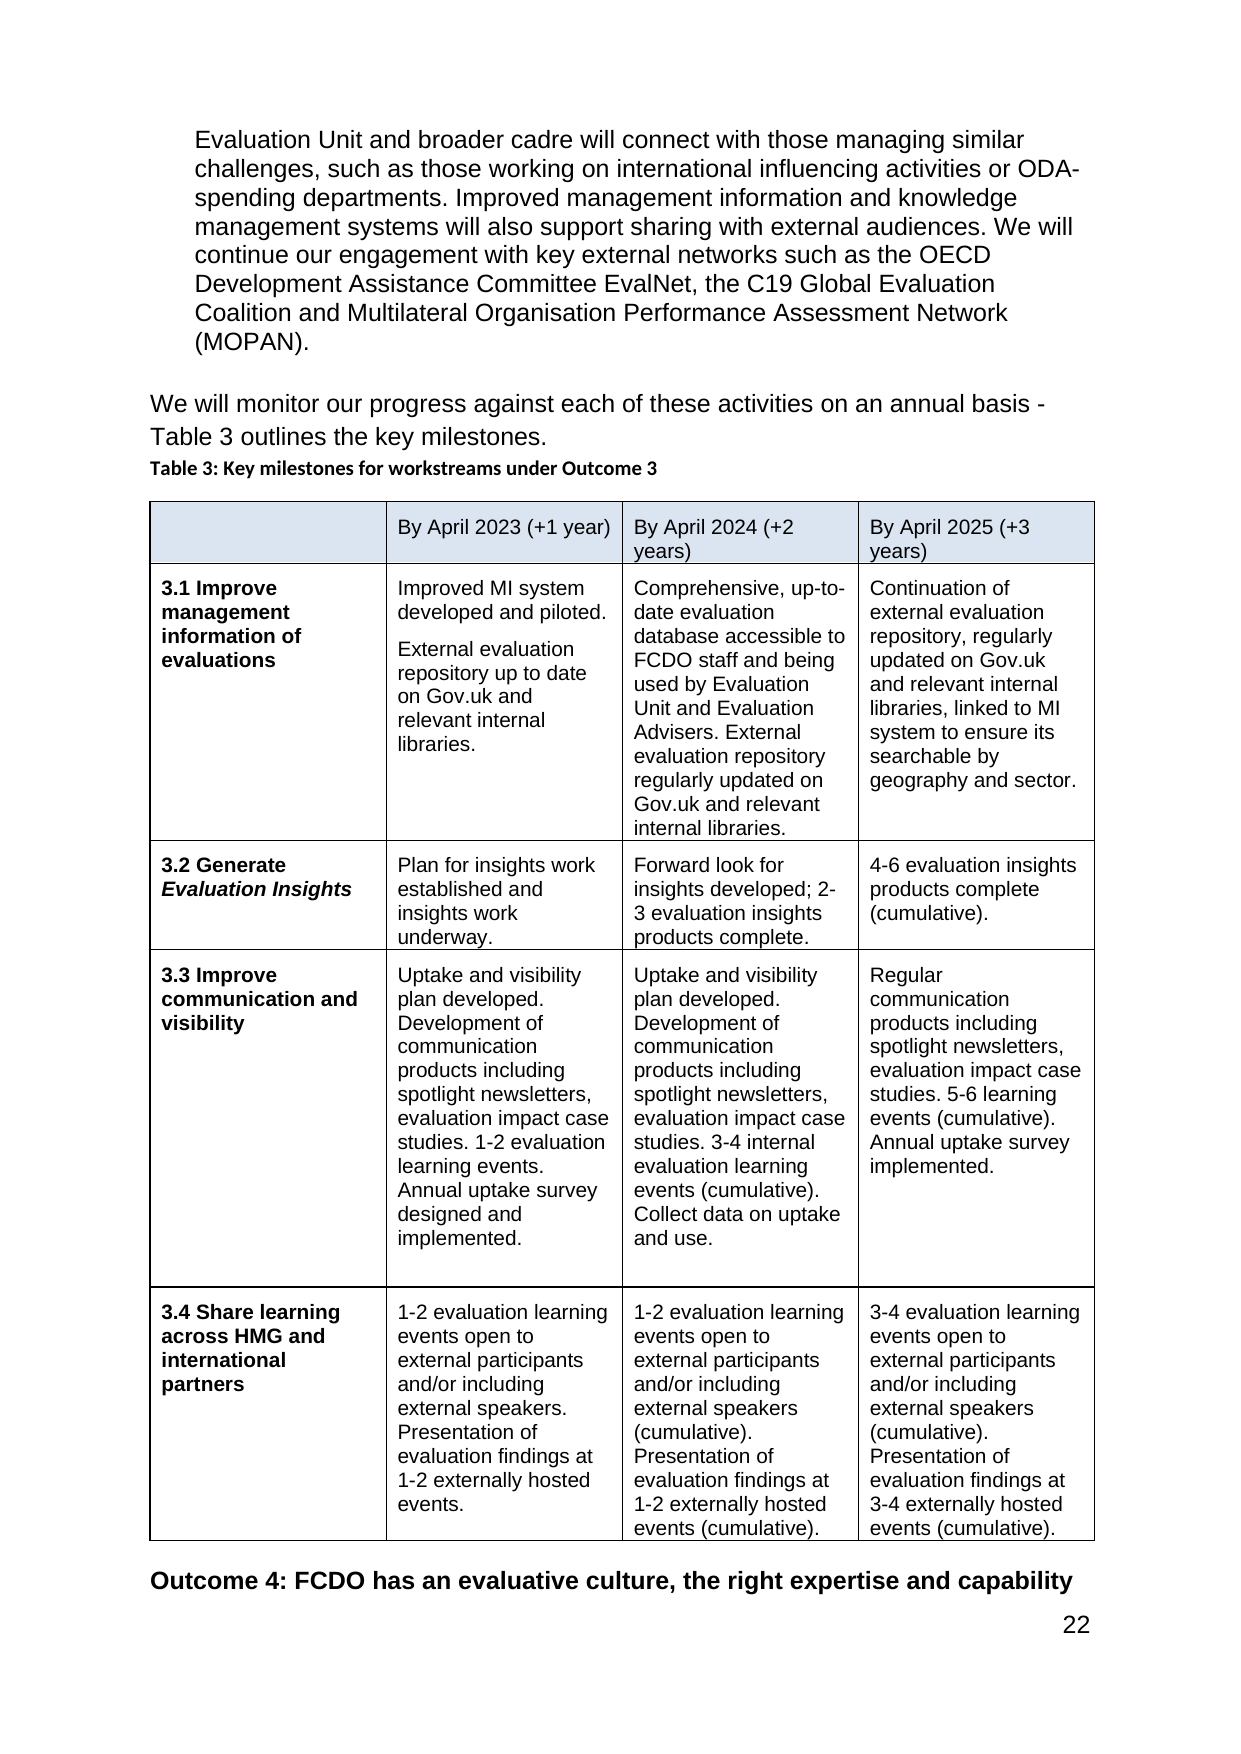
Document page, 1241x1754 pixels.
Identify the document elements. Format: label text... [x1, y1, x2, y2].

table_cell 1-2 evaluation learning events open to external participants and/or including external speakers. Presentation of evaluation findings at 1-2 externally hosted events. [387, 1288, 622, 1539]
table_cell Continuation of external evaluation repository, regularly updated on Gov.uk and relevant internal libraries, linked to MI system to ensure its searchable by geography and sector. [859, 564, 1094, 839]
table_cell 3.3 Improve communication and visibility [151, 950, 386, 1286]
table_header [151, 502, 386, 562]
table_cell 3.1 Improve management information of evaluations [151, 564, 386, 839]
table_cell Uptake and visibility plan developed. Development of communication products including spotlight newsletters, evaluation impact case studies. 3-4 internal evaluation learning events (cumulative). Collect data on uptake and use. [623, 950, 858, 1286]
table_cell Comprehensive, up-to-date evaluation database accessible to FCDO staff and being used by Evaluation Unit and Evaluation Advisers. External evaluation repository regularly updated on Gov.uk and relevant internal libraries. [623, 564, 858, 839]
subtitle Outcome 4: FCDO has an evaluative culture, the right expertise and capability [150, 1566, 1090, 1594]
list Evaluation Unit and broader cadre will connect with those managing similar challenges, such as those working on international influencing activities or ODA-spending departments. Improved management information and knowledge management systems will also support sharing with external audiences. We will continue our engagement with key external networks such as the OECD Development Assistance Committee EvalNet, the C19 Global Evaluation Coalition and Multilateral Organisation Performance Assessment Network (MOPAN). [150, 125, 1090, 355]
table_cell 4-6 evaluation insights products complete (cumulative). [859, 841, 1094, 949]
table_header By April 2023 (+1 year) [387, 502, 622, 562]
table_cell 1-2 evaluation learning events open to external participants and/or including external speakers (cumulative). Presentation of evaluation findings at 1-2 externally hosted events (cumulative). [623, 1288, 858, 1539]
table_cell 3.4 Share learning across HMG and international partners [151, 1288, 386, 1539]
table_cell Plan for insights work established and insights work underway. [387, 841, 622, 949]
table_cell Regular communication products including spotlight newsletters, evaluation impact case studies. 5-6 learning events (cumulative). Annual uptake survey implemented. [859, 950, 1094, 1286]
table_cell 3.2 Generate Evaluation Insights [151, 841, 386, 949]
table_header By April 2025 (+3 years) [859, 502, 1094, 562]
text We will monitor our progress against each of these activities on an annual basis - Table 3 outlines the key milestones. [150, 389, 1090, 451]
text Table 3: Key milestones for workstreams under Outcome 3 [150, 455, 1090, 480]
table_cell Uptake and visibility plan developed. Development of communication products including spotlight newsletters, evaluation impact case studies. 1-2 evaluation learning events. Annual uptake survey designed and implemented. [387, 950, 622, 1286]
table_cell 3-4 evaluation learning events open to external participants and/or including external speakers (cumulative). Presentation of evaluation findings at 3-4 externally hosted events (cumulative). [859, 1288, 1094, 1539]
table_header By April 2024 (+2 years) [623, 502, 858, 562]
table_cell Forward look for insights developed; 2-3 evaluation insights products complete. [623, 841, 858, 949]
table_cell Improved MI system developed and piloted. External evaluation repository up to date on Gov.uk and relevant internal libraries. [387, 564, 622, 839]
